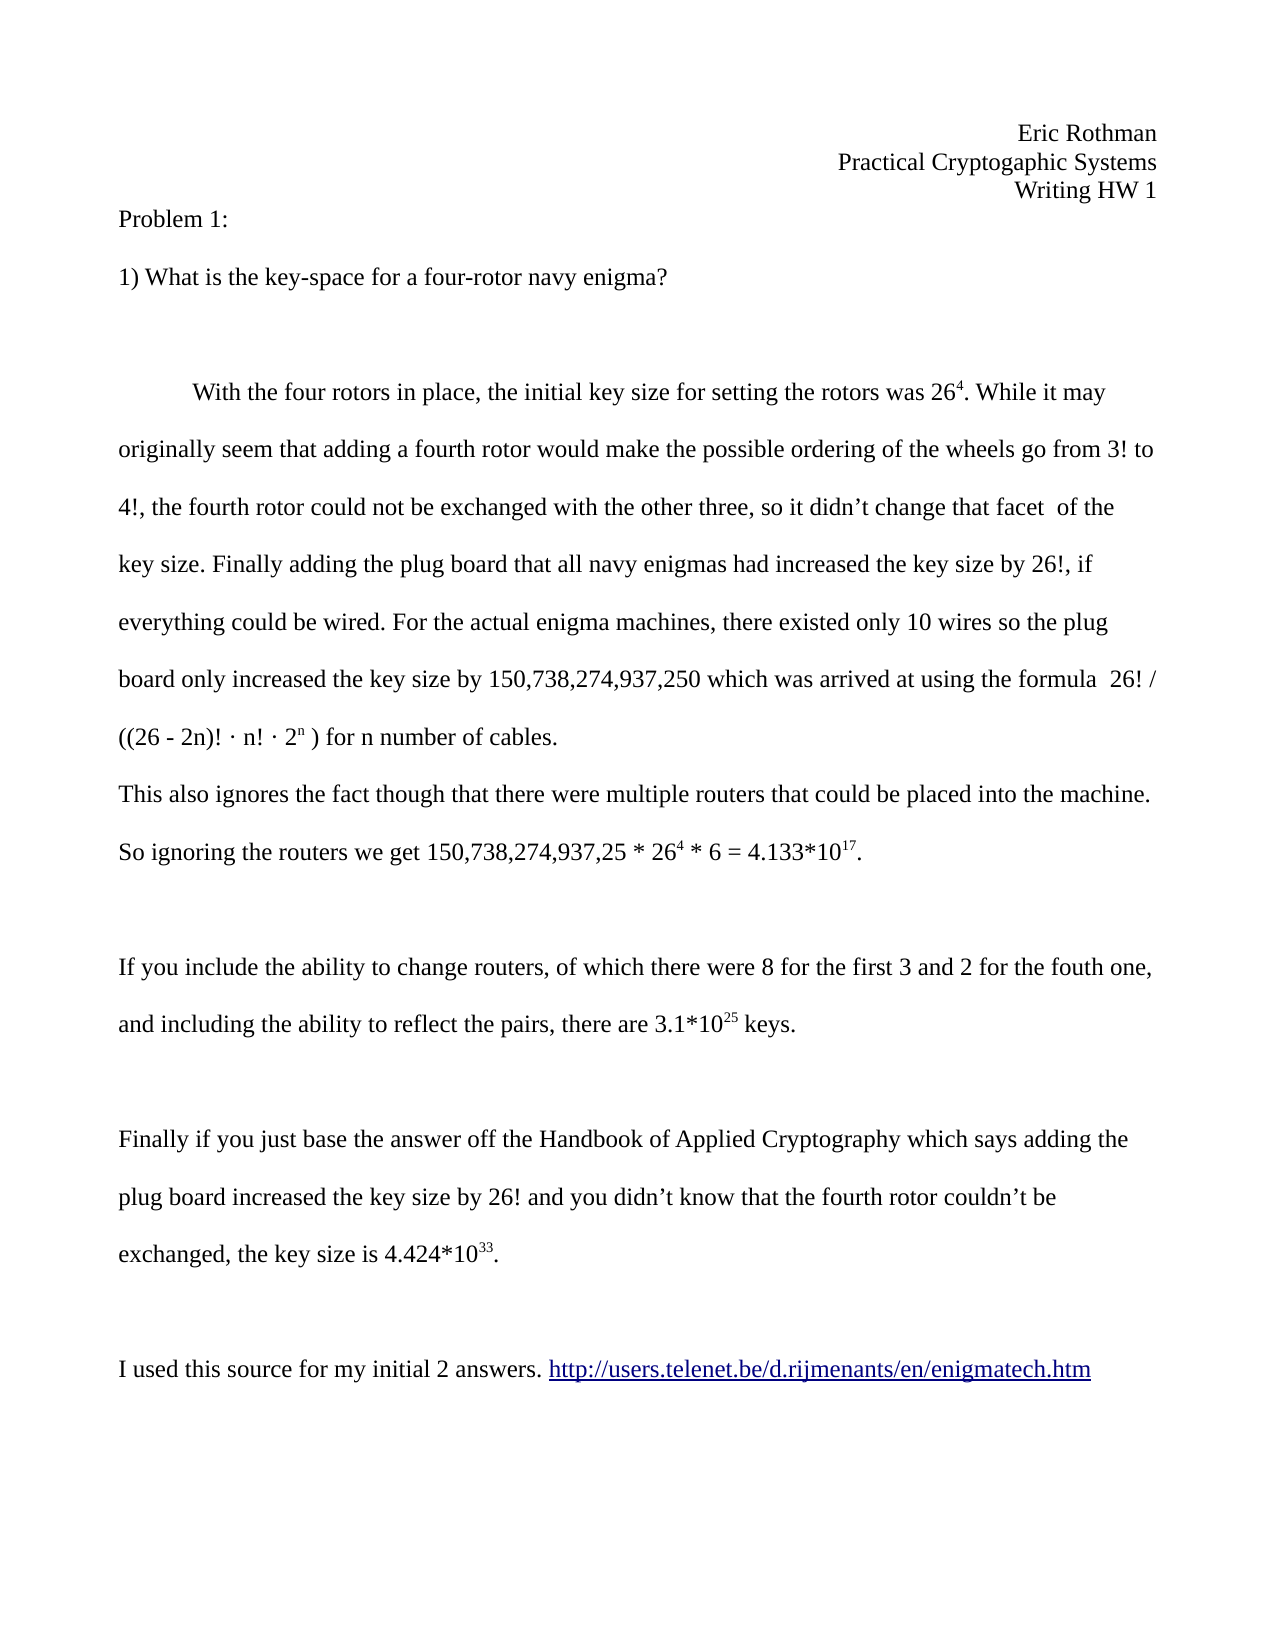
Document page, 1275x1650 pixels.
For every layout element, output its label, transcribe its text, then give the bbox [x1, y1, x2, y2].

text I used this source for my initial 2 answers. http://users.telenet.be/d.rijmenants/en/enigmatech.htm [118, 1354, 1157, 1383]
text Practical Cryptogaphic Systems [118, 147, 1157, 176]
text Problem 1: [118, 204, 1157, 233]
text Eric Rothman [118, 118, 1157, 147]
text If you include the ability to change routers, of which there were 8 for the first 3 and 2 for the fouth one, and including the ability to reflect the pairs, there are 3.1*1025 keys. [118, 952, 1157, 1038]
text Writing HW 1 [118, 176, 1157, 204]
text With the four rotors in place, the initial key size for setting the rotors was 264. While it may originally seem that adding a fourth rotor would make the possible ordering of the wheels go from 3! to 4!, the fourth rotor could not be exchanged with the other three, so it didn’t change that facet of the key size. Finally adding the plug board that all navy enigmas had increased the key size by 26!, if everything could be wired. For the actual enigma machines, there existed only 10 wires so the plug board only increased the key size by 150,738,274,937,250 which was arrived at using the formula 26! / ((26 - 2n)! · n! · 2n ) for n number of cables. [118, 377, 1157, 751]
text This also ignores the fact though that there were multiple routers that could be placed into the machine. [118, 779, 1157, 808]
text 1) What is the key-space for a four-rotor navy enigma? [118, 262, 1157, 291]
text Finally if you just base the answer off the Handbook of Applied Cryptography which says adding the plug board increased the key size by 26! and you didn’t know that the fourth rotor couldn’t be exchanged, the key size is 4.424*1033. [118, 1124, 1157, 1268]
text So ignoring the routers we get 150,738,274,937,25 * 264 * 6 = 4.133*1017. [118, 837, 1157, 866]
